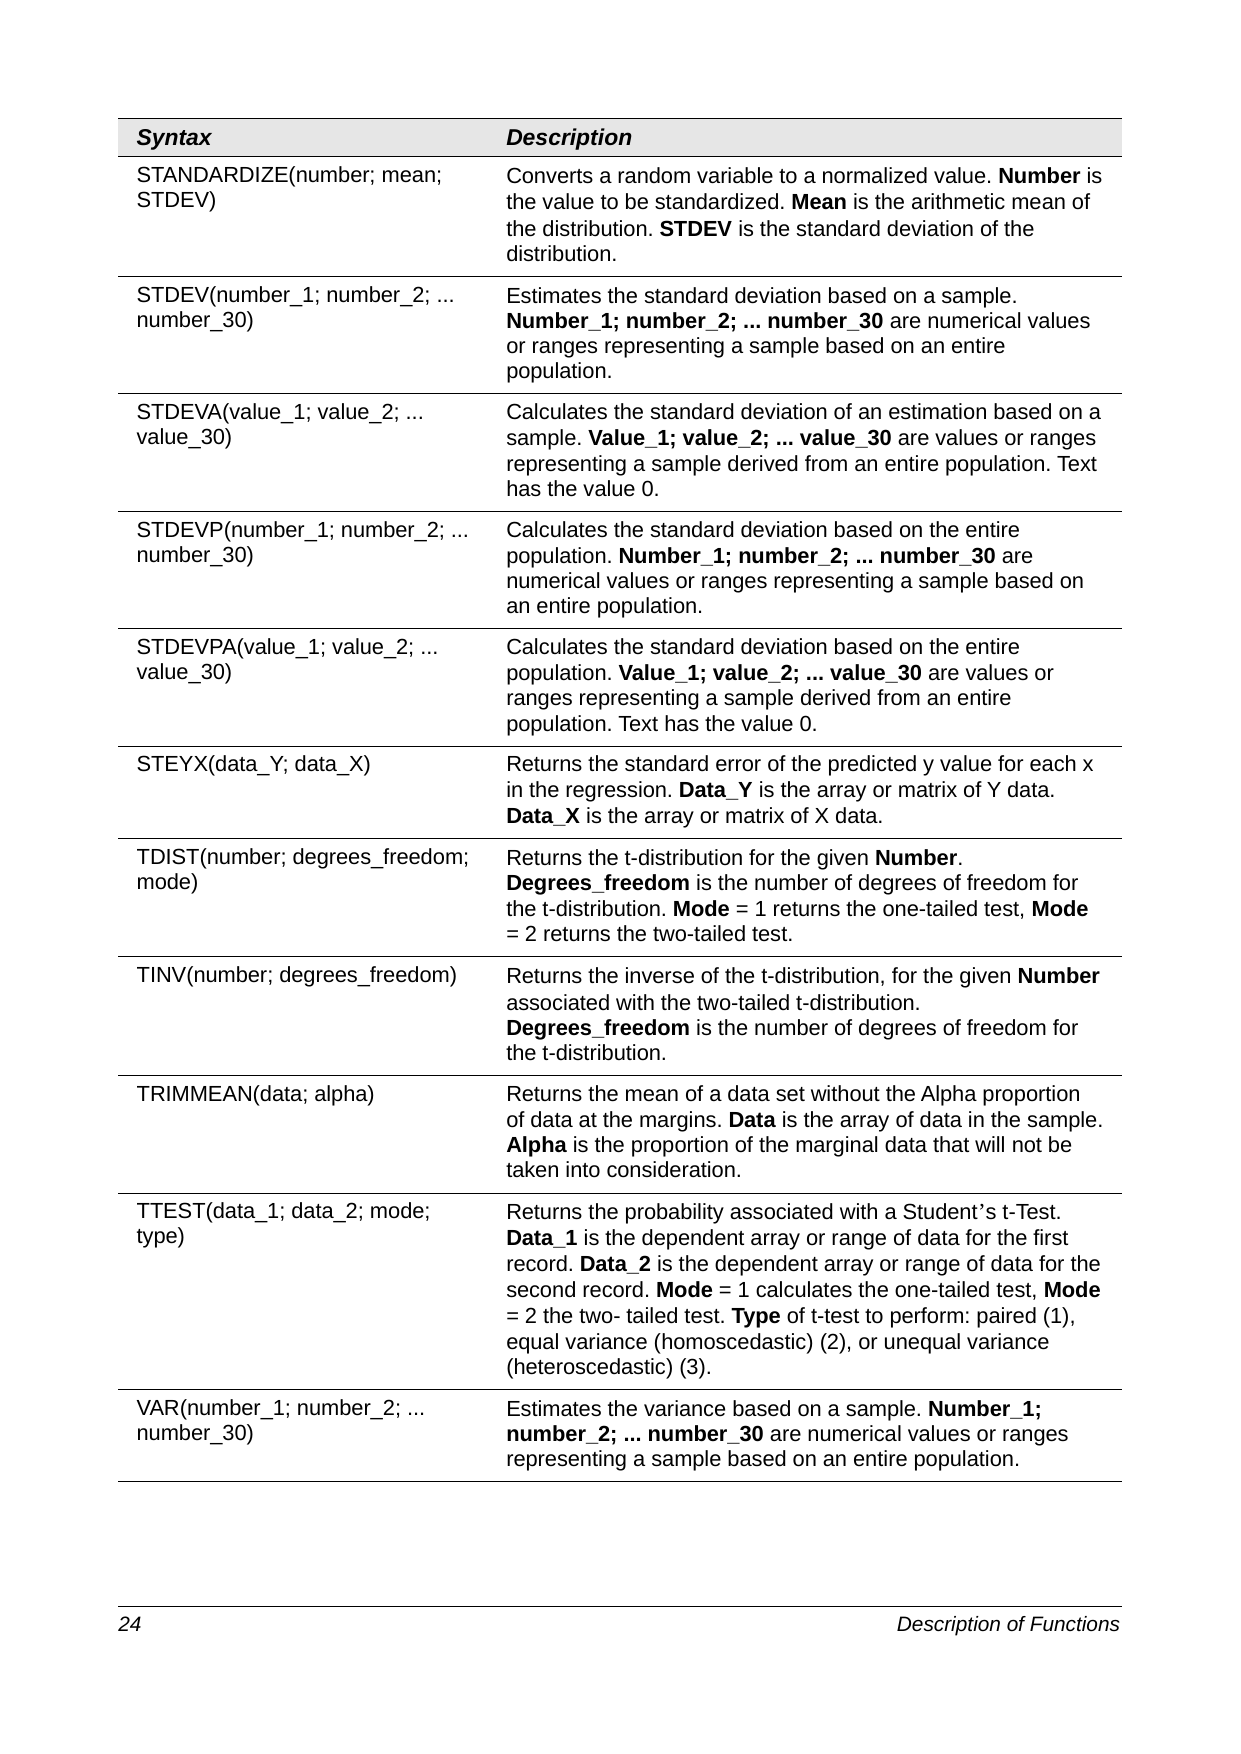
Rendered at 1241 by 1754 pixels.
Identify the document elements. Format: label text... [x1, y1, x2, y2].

table_header Description [488, 119, 1122, 156]
table_cell Returns the probability associated with a Student’s t-Test. Data_1 is the dependent array or range of data for the first record. Data_2 is the dependent array or range of data for the second record. Mode = 1 calculates the one-tailed test, Mode = 2 the two- tailed test. Type of t-test to perform: paired (1), equal variance (homoscedastic) (2), or unequal variance (heteroscedastic) (3). [488, 1194, 1122, 1389]
table_cell STDEVA(value_1; value_2; ... value_30) [118, 394, 488, 511]
table_cell STDEV(number_1; number_2; ... number_30) [118, 277, 488, 393]
table_cell Returns the mean of a data set without the Alpha proportion of data at the margins. Data is the array of data in the sample. Alpha is the proportion of the marginal data that will not be taken into consideration. [488, 1076, 1122, 1192]
table_cell Calculates the standard deviation based on the entire population. Number_1; number_2; ... number_30 are numerical values or ranges representing a sample based on an entire population. [488, 512, 1122, 628]
table_cell Converts a random variable to a normalized value. Number is the value to be standardized. Mean is the arithmetic mean of the distribution. STDEV is the standard deviation of the distribution. [488, 157, 1122, 276]
table_cell Returns the standard error of the predicted y value for each x in the regression. Data_Y is the array or matrix of Y data. Data_X is the array or matrix of X data. [488, 747, 1122, 838]
table_cell Calculates the standard deviation of an estimation based on a sample. Value_1; value_2; ... value_30 are values or ranges representing a sample derived from an entire population. Text has the value 0. [488, 394, 1122, 511]
table_cell Returns the inverse of the t-distribution, for the given Number associated with the two-tailed t-distribution. Degrees_freedom is the number of degrees of freedom for the t-distribution. [488, 957, 1122, 1075]
table_cell STEYX(data_Y; data_X) [118, 747, 488, 838]
table_cell STANDARDIZE(number; mean; STDEV) [118, 157, 488, 276]
table_cell TINV(number; degrees_freedom) [118, 957, 488, 1075]
table_cell STDEVP(number_1; number_2; ... number_30) [118, 512, 488, 628]
table_cell TRIMMEAN(data; alpha) [118, 1076, 488, 1192]
table_cell Estimates the variance based on a sample. Number_1; number_2; ... number_30 are numerical values or ranges representing a sample based on an entire population. [488, 1390, 1122, 1481]
table_cell Estimates the standard deviation based on a sample. Number_1; number_2; ... number_30 are numerical values or ranges representing a sample based on an entire population. [488, 277, 1122, 393]
table_cell TDIST(number; degrees_freedom; mode) [118, 839, 488, 956]
table_cell VAR(number_1; number_2; ... number_30) [118, 1390, 488, 1481]
table_cell TTEST(data_1; data_2; mode; type) [118, 1194, 488, 1389]
table_cell Calculates the standard deviation based on the entire population. Value_1; value_2; ... value_30 are values or ranges representing a sample derived from an entire population. Text has the value 0. [488, 629, 1122, 746]
table_cell STDEVPA(value_1; value_2; ... value_30) [118, 629, 488, 746]
table_header Syntax [118, 119, 488, 156]
table_cell Returns the t-distribution for the given Number. Degrees_freedom is the number of degrees of freedom for the t-distribution. Mode = 1 returns the one-tailed test, Mode = 2 returns the two-tailed test. [488, 839, 1122, 956]
